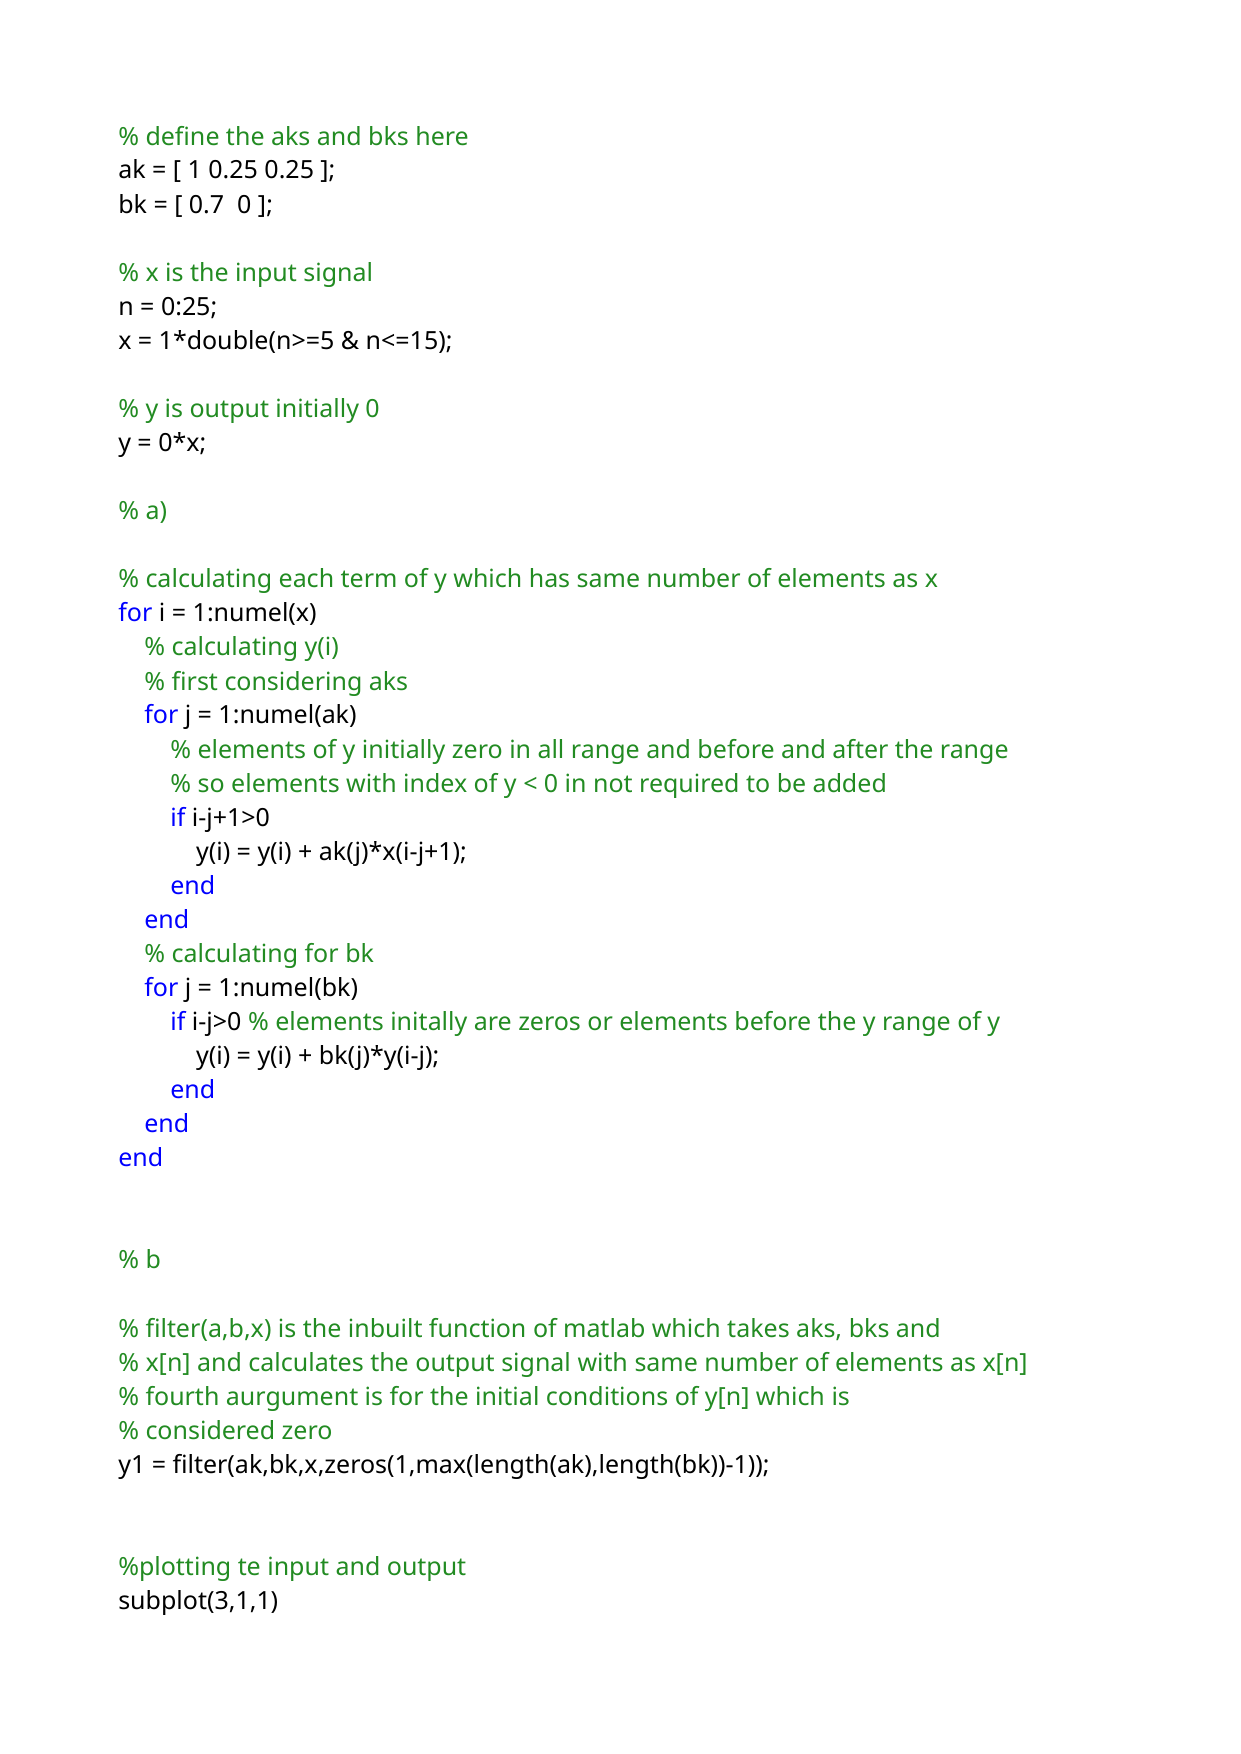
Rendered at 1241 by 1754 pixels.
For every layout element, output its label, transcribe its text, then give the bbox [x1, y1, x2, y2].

text % calculating each term of y which has same number of elements as x [118, 561, 1122, 595]
text for i = 1:numel(x) [118, 595, 1122, 629]
text end [118, 867, 1122, 902]
text end [118, 1072, 1122, 1106]
text ak = [ 1 0.25 0.25 ]; [118, 152, 1122, 186]
text for j = 1:numel(ak) [118, 697, 1122, 731]
text % so elements with index of y < 0 in not required to be added [118, 765, 1122, 799]
text % first considering aks [118, 663, 1122, 697]
text %plotting te input and output [118, 1549, 1122, 1583]
text % define the aks and bks here [118, 118, 1122, 152]
text for j = 1:numel(bk) [118, 970, 1122, 1004]
text x = 1*double(n>=5 & n<=15); [118, 322, 1122, 357]
text % elements of y initially zero in all range and before and after the range [118, 731, 1122, 765]
text end [118, 1140, 1122, 1174]
text n = 0:25; [118, 288, 1122, 322]
text % a) [118, 493, 1122, 527]
text if i-j>0 % elements initally are zeros or elements before the y range of y [118, 1004, 1122, 1038]
text % calculating for bk [118, 936, 1122, 970]
text if i-j+1>0 [118, 799, 1122, 833]
text y(i) = y(i) + bk(j)*y(i-j); [118, 1038, 1122, 1072]
text % fourth aurgument is for the initial conditions of y[n] which is [118, 1378, 1122, 1412]
text end [118, 902, 1122, 936]
text % calculating y(i) [118, 629, 1122, 663]
text y1 = filter(ak,bk,x,zeros(1,max(length(ak),length(bk))-1)); [118, 1447, 1122, 1481]
text y = 0*x; [118, 425, 1122, 459]
text % considered zero [118, 1412, 1122, 1447]
text end [118, 1106, 1122, 1140]
text % x[n] and calculates the output signal with same number of elements as x[n] [118, 1344, 1122, 1378]
text % b [118, 1242, 1122, 1276]
text subplot(3,1,1) [118, 1583, 1122, 1617]
text y(i) = y(i) + ak(j)*x(i-j+1); [118, 833, 1122, 867]
text % x is the input signal [118, 254, 1122, 288]
text % y is output initially 0 [118, 391, 1122, 425]
text bk = [ 0.7 0 ]; [118, 186, 1122, 220]
text % filter(a,b,x) is the inbuilt function of matlab which takes aks, bks and [118, 1310, 1122, 1344]
